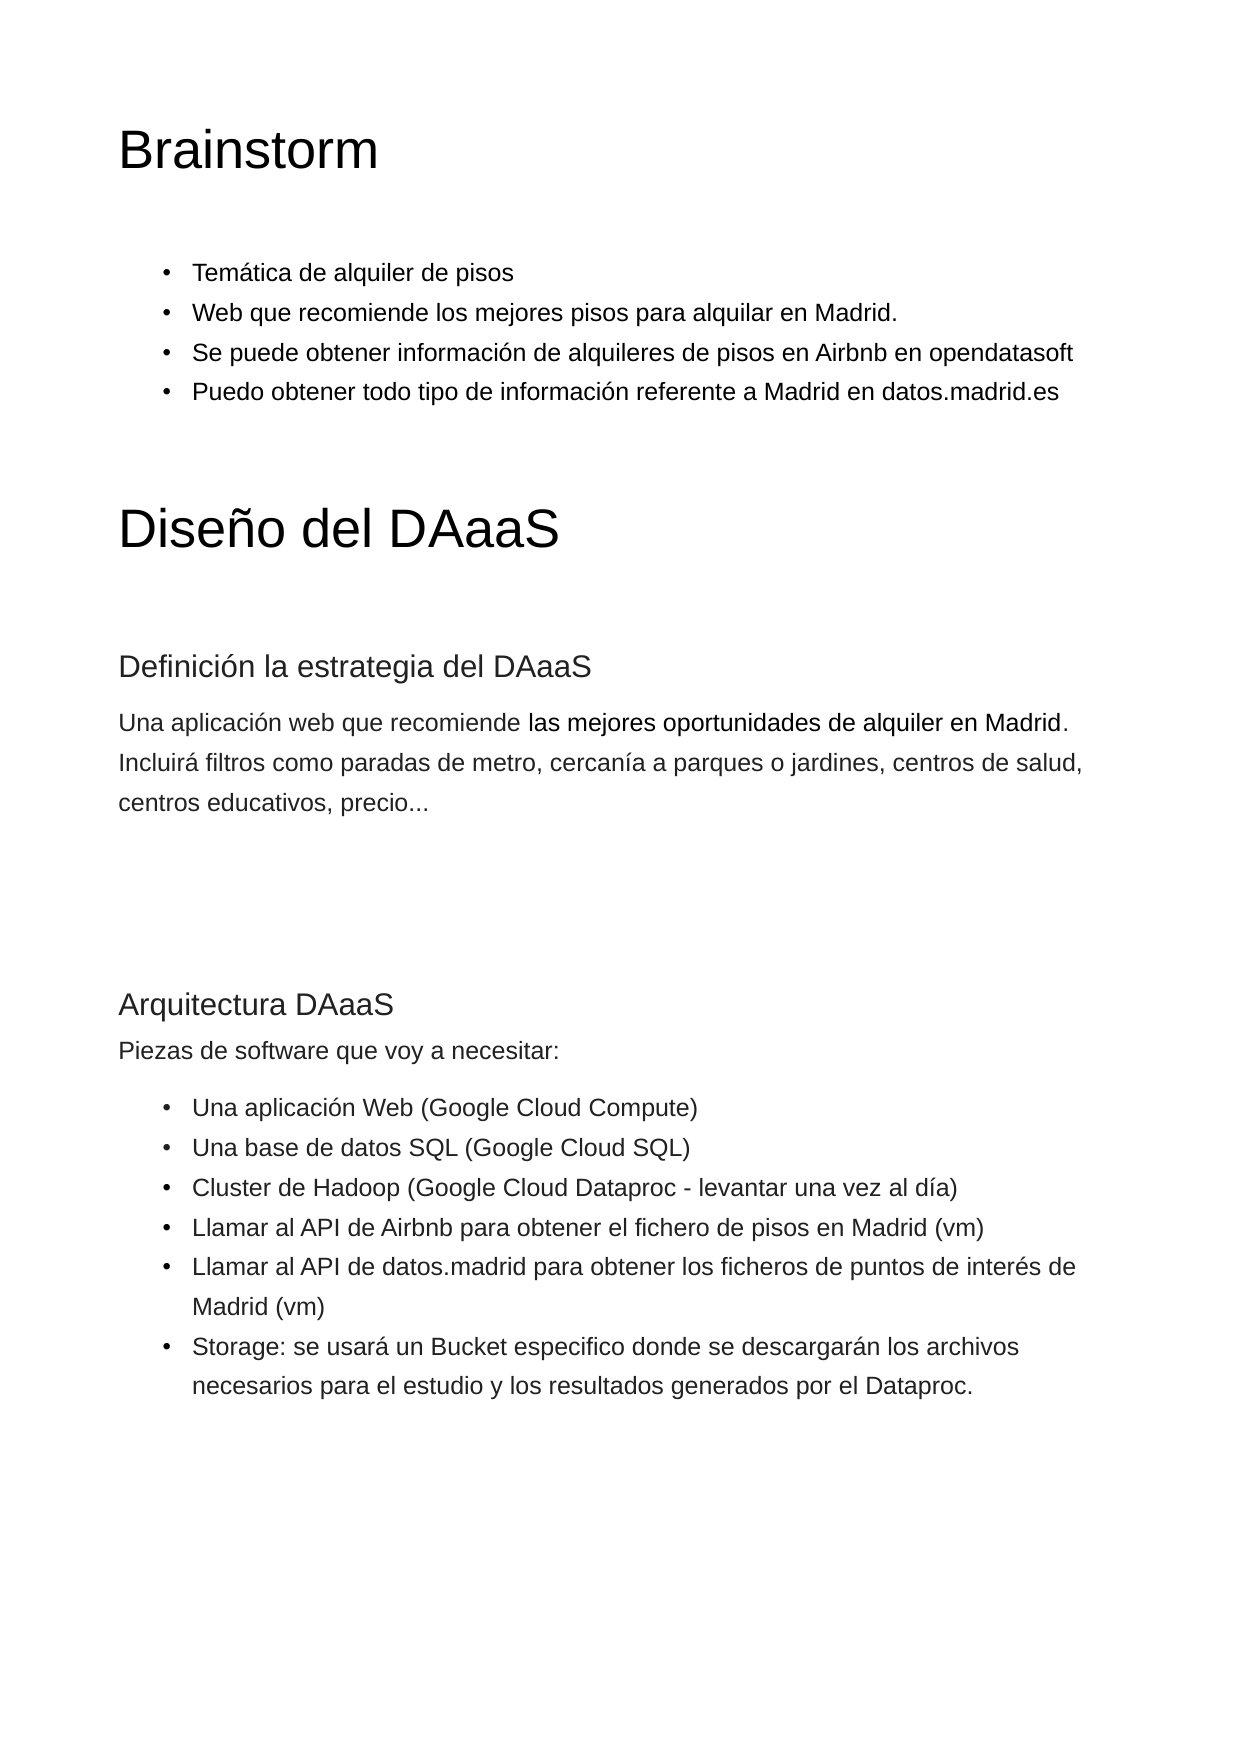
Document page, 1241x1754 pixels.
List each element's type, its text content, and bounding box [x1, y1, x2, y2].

list Una aplicación Web (Google Cloud Compute) [162, 1092, 1122, 1121]
list Temática de alquiler de pisos [162, 258, 1122, 287]
list Puedo obtener todo tipo de información referente a Madrid en datos.madrid.es [162, 377, 1122, 406]
list Se puede obtener información de alquileres de pisos en Airbnb en opendatasoft [162, 337, 1122, 366]
list Llamar al API de Airbnb para obtener el fichero de pisos en Madrid (vm) [162, 1212, 1122, 1241]
list Llamar al API de datos.madrid para obtener los ficheros de puntos de interés de Madrid (vm) [162, 1252, 1122, 1321]
text Una aplicación web que recomiende las mejores oportunidades de alquiler en Madrid. Incluirá filtros como paradas de metro, cercanía a parques o jardines, centros de salud, centros educativos, precio... [118, 708, 1122, 816]
text Piezas de software que voy a necesitar: [118, 1036, 1122, 1065]
text Brainstorm [118, 118, 1122, 180]
subtitle Definición la estrategia del DAaaS [118, 648, 1122, 684]
subtitle Arquitectura DAaaS [118, 986, 1122, 1022]
list Web que recomiende los mejores pisos para alquilar en Madrid. [162, 298, 1122, 327]
text Diseño del DAaaS [118, 496, 1122, 558]
list Cluster de Hadoop (Google Cloud Dataproc - levantar una vez al día) [162, 1173, 1122, 1202]
list Storage: se usará un Bucket especifico donde se descargarán los archivos necesarios para el estudio y los resultados generados por el Dataproc. [162, 1332, 1122, 1400]
list Una base de datos SQL (Google Cloud SQL) [162, 1133, 1122, 1162]
